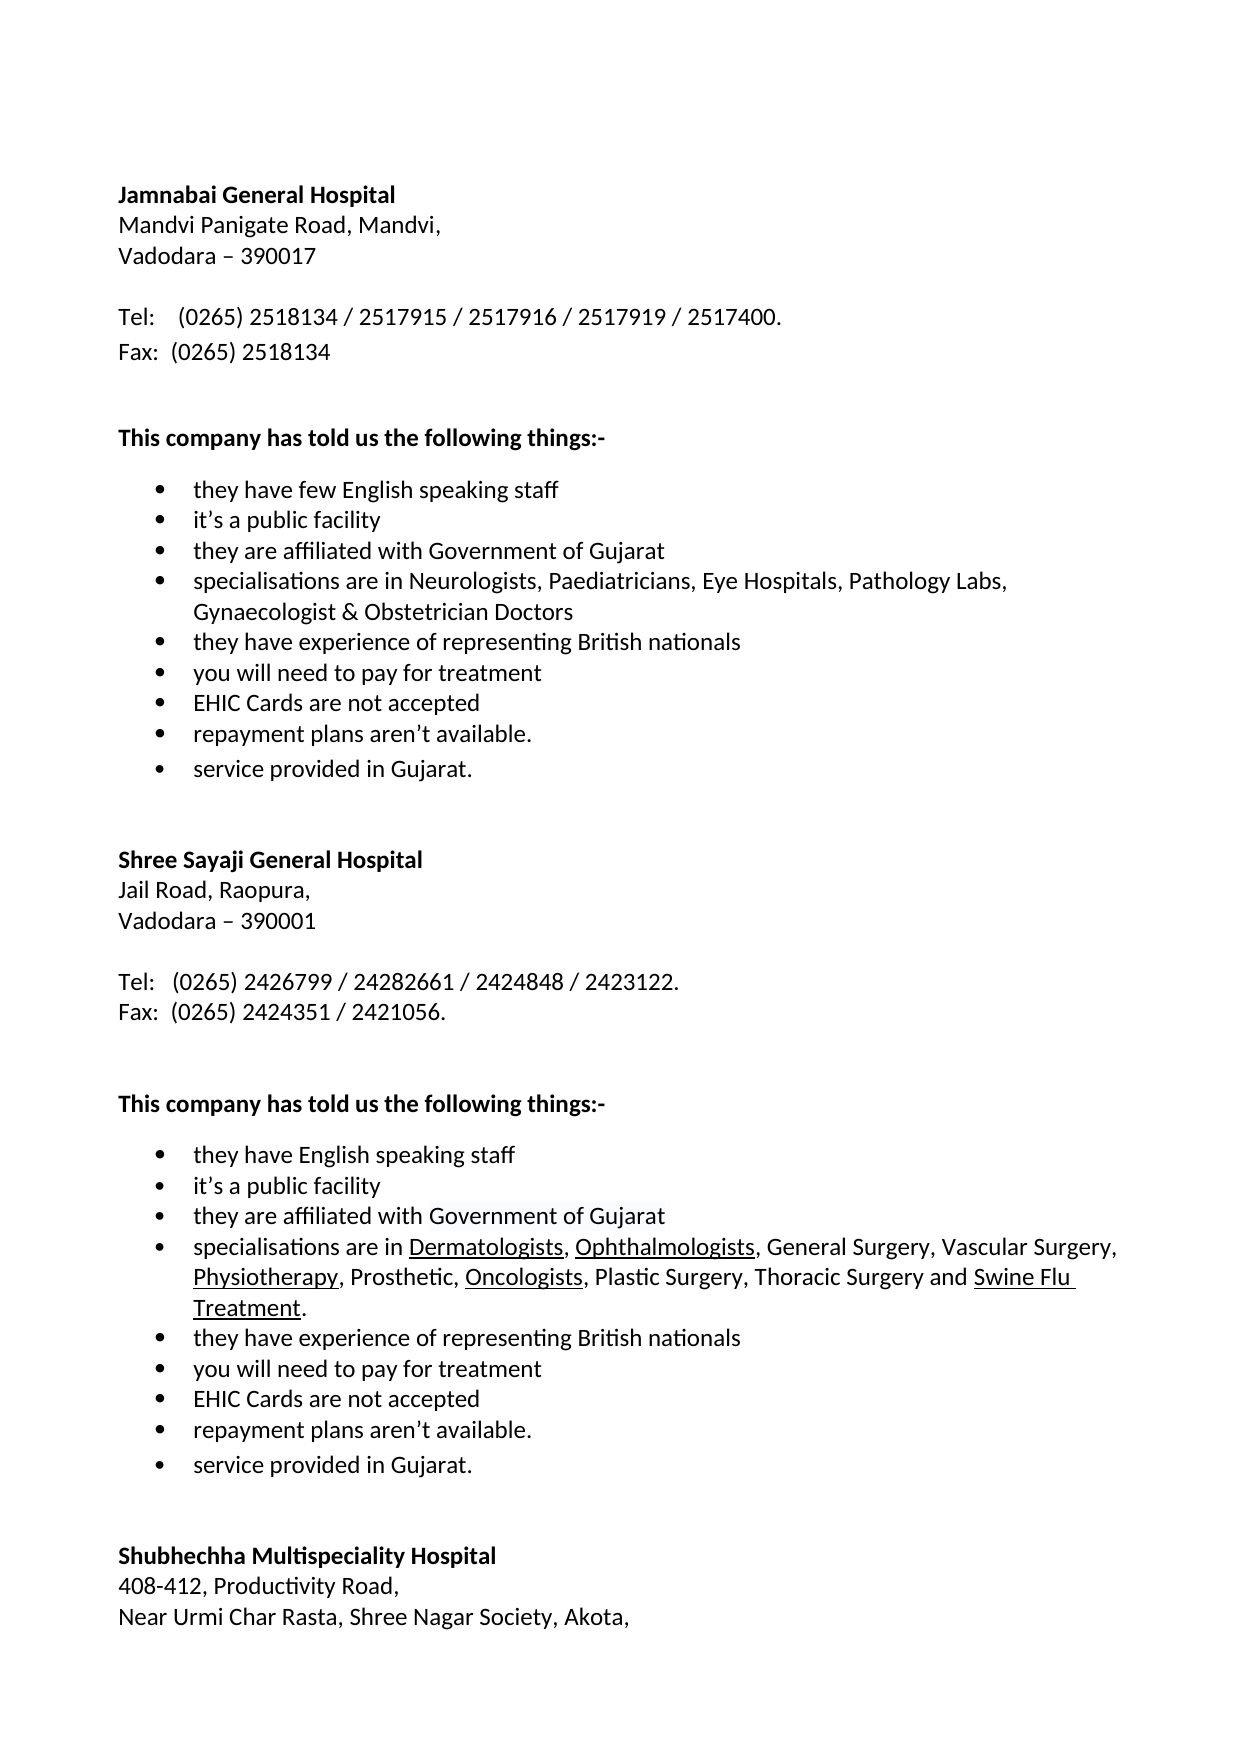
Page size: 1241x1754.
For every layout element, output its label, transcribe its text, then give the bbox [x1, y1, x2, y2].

list specialisations are in Dermatologists, Ophthalmologists, General Surgery, Vascular Surgery, Physiotherapy, Prosthetic, Oncologists, Plastic Surgery, Thoracic Surgery and Swine Flu Treatment. [156, 1231, 1122, 1323]
list EHIC Cards are not accepted [156, 688, 1122, 718]
text Vadodara – 390017 [118, 240, 1122, 301]
text Jail Road, Raopura, [118, 874, 1122, 905]
list they have experience of representing British nationals [156, 627, 1122, 657]
text Tel: (0265) 2426799 / 24282661 / 2424848 / 2423122. [118, 966, 1122, 997]
text Shree Sayaji General Hospital [118, 844, 1122, 874]
list they are affiliated with Government of Gujarat [156, 535, 1122, 566]
text Shubhechha Multispeciality Hospital [118, 1540, 1122, 1571]
text This company has told us the following things:- [118, 1027, 1122, 1119]
list service provided in Gujarat. [156, 1449, 1122, 1480]
text Fax: (0265) 2424351 / 2421056. [118, 997, 1122, 1027]
text This company has told us the following things:- [118, 392, 1122, 453]
list you will need to pay for treatment [156, 1353, 1122, 1384]
text Tel: (0265) 2518134 / 2517915 / 2517916 / 2517919 / 2517400. Fax: (0265) 2518134 [118, 301, 1122, 367]
list they have few English speaking staff [156, 474, 1122, 504]
text 408-412, Productivity Road, [118, 1571, 1122, 1601]
list repayment plans aren’t available. [156, 718, 1122, 749]
text Near Urmi Char Rasta, Shree Nagar Society, Akota, [118, 1601, 1122, 1632]
list service provided in Gujarat. [156, 753, 1122, 784]
list you will need to pay for treatment [156, 657, 1122, 688]
list specialisations are in Neurologists, Paediatricians, Eye Hospitals, Pathology Labs, Gynaecologist & Obstetrician Doctors [156, 566, 1122, 627]
list repayment plans aren’t available. [156, 1414, 1122, 1445]
text Jamnabai General Hospital [118, 179, 1122, 210]
text Mandvi Panigate Road, Mandvi, [118, 210, 1122, 240]
list EHIC Cards are not accepted [156, 1384, 1122, 1414]
list it’s a public facility [156, 504, 1122, 535]
text Vadodara – 390001 [118, 905, 1122, 936]
list they have English speaking staff [156, 1139, 1122, 1170]
list they are affiliated with Government of Gujarat [156, 1201, 1122, 1231]
list they have experience of representing British nationals [156, 1323, 1122, 1353]
list it’s a public facility [156, 1170, 1122, 1201]
